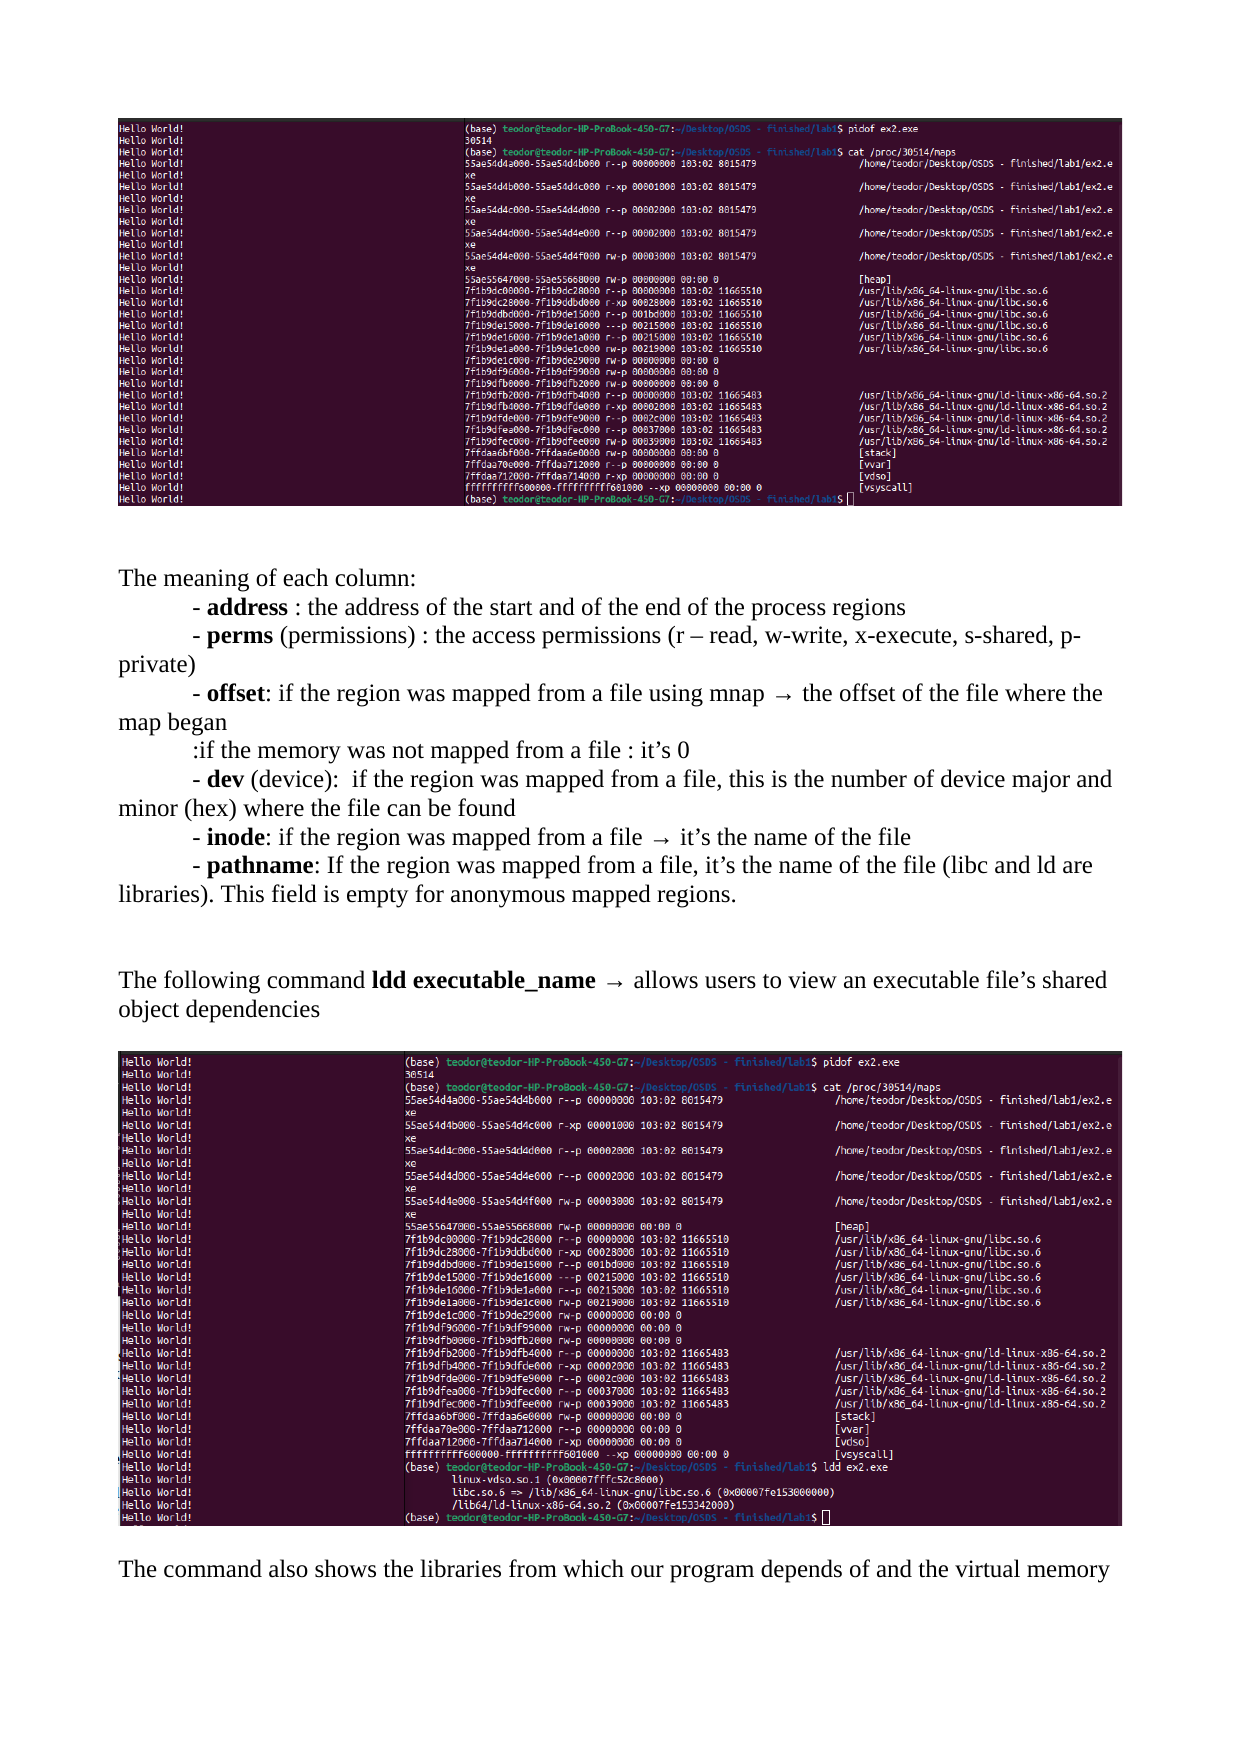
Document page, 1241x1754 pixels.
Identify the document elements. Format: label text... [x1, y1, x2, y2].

text The meaning of each column: [118, 506, 1122, 592]
picture [118, 118, 1123, 506]
text - address : the address of the start and of the end of the process regions [118, 592, 1122, 621]
text - dev (device): if the region was mapped from a file, this is the number of device major and minor (hex) where the file can be found [118, 764, 1122, 822]
text - inode: if the region was mapped from a file → it’s the name of the file [118, 822, 1122, 851]
text The command also shows the libraries from which our program depends of and the virtual memory [118, 1526, 1122, 1583]
text - offset: if the region was mapped from a file using mnap → the offset of the file where the map began [118, 678, 1122, 736]
text :if the memory was not mapped from a file : it’s 0 [118, 736, 1122, 764]
text - pathname: If the region was mapped from a file, it’s the name of the file (libc and ld are libraries). This field is empty for anonymous mapped regions. [118, 851, 1122, 908]
text - perms (permissions) : the access permissions (r – read, w-write, x-execute, s-shared, p-private) [118, 621, 1122, 678]
picture [118, 1051, 1123, 1526]
text The following command ldd executable_name → allows users to view an executable file’s shared object dependencies [118, 966, 1122, 1023]
